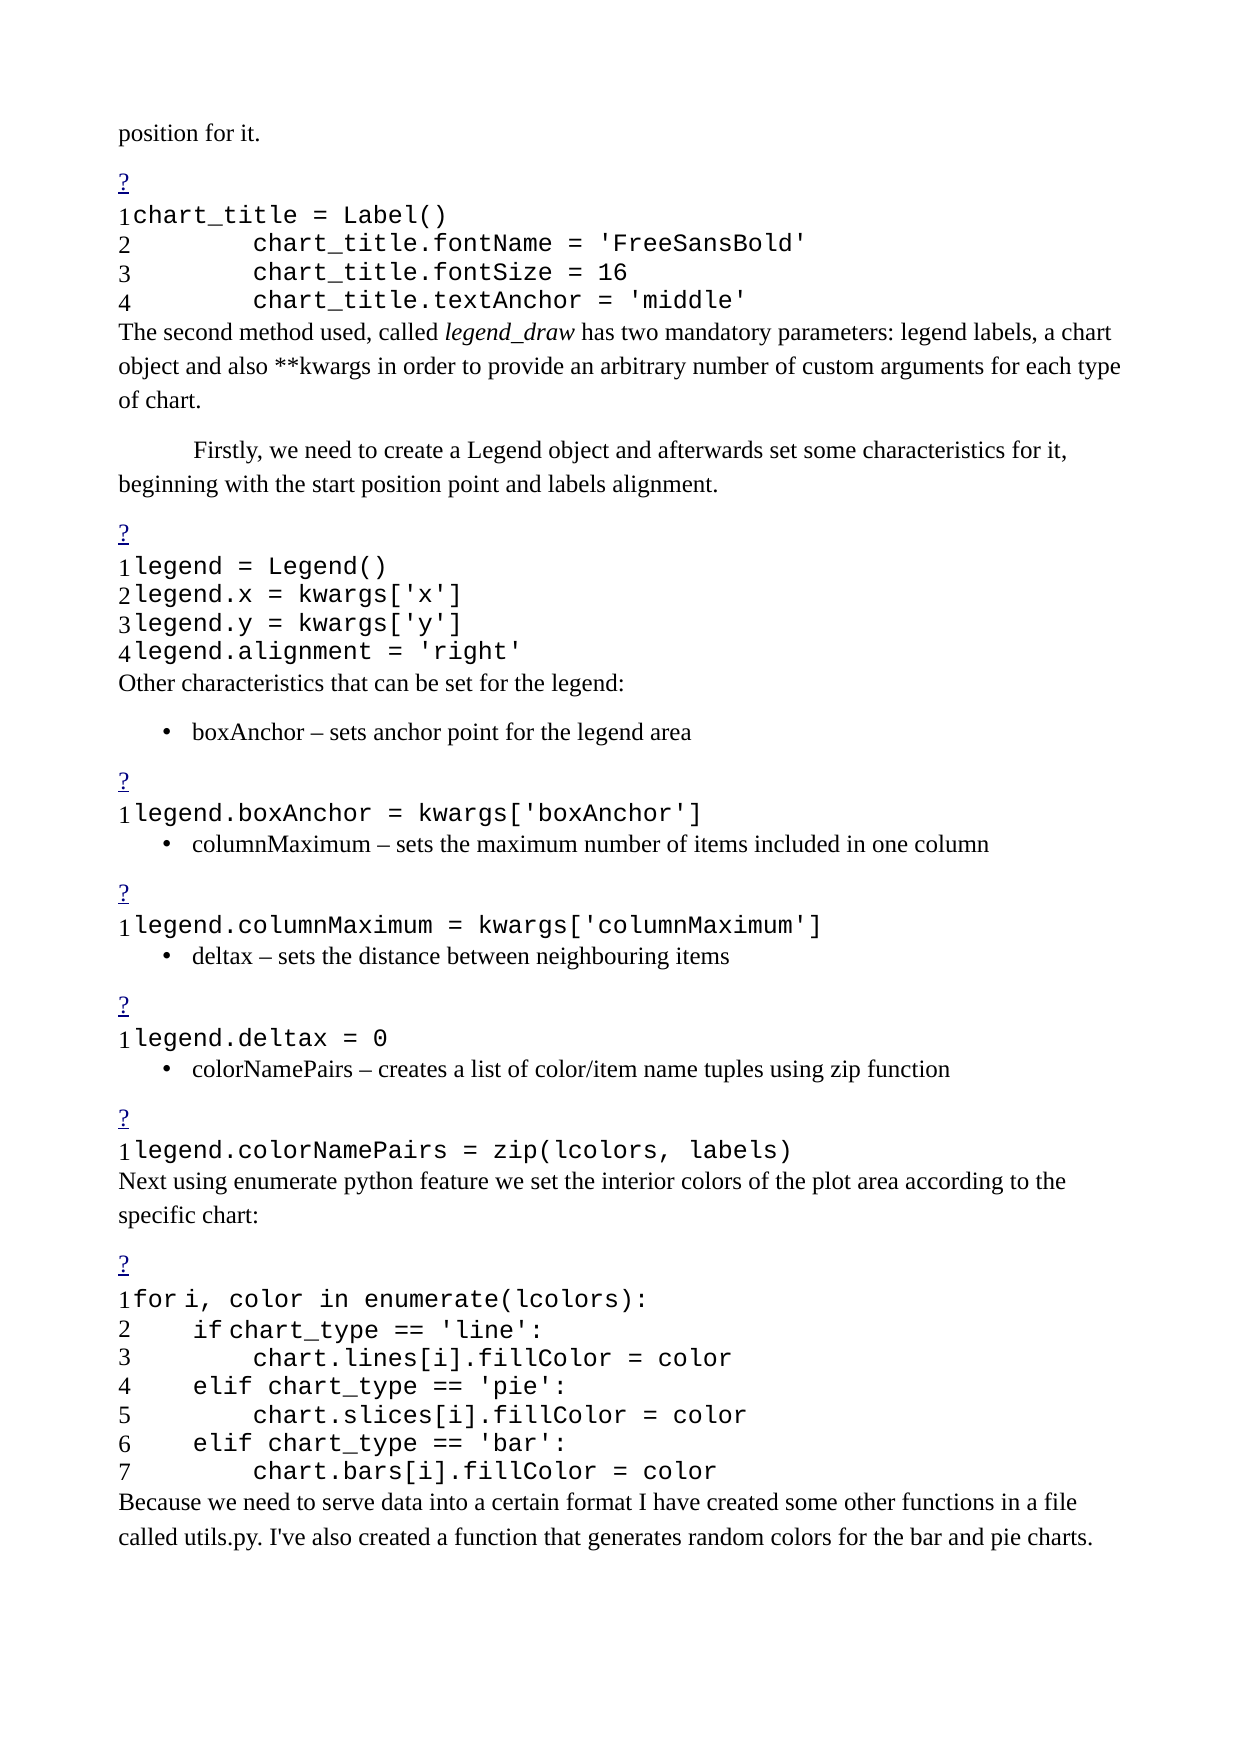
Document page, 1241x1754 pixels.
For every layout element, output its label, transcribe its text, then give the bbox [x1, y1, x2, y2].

list columnMaximum – sets the maximum number of items included in one column [162, 829, 1122, 858]
table_header 1 [118, 1137, 133, 1166]
table_header legend.colorNamePairs = zip(lcolors, labels) [133, 1137, 800, 1166]
table_header 1 [118, 1025, 133, 1054]
table_header 1 [118, 800, 133, 829]
table_header legend.columnMaximum = kwargs['columnMaximum'] [133, 913, 828, 941]
list boxAnchor – sets anchor point for the legend area [162, 717, 1122, 746]
text Other characteristics that can be set for the legend: [118, 668, 1122, 696]
list deltax – sets the distance between neighbouring items [162, 941, 1122, 970]
text ? [118, 766, 1122, 794]
text ? [118, 167, 1122, 196]
table_header chart_title = Label() chart_title.fontName = 'FreeSansBold' chart_title.fontSize = 16 chart_title.textAnchor = 'middle' [133, 202, 818, 317]
text Next using enumerate python feature we set the interior colors of the plot area according to the specific chart: [118, 1166, 1122, 1229]
text ? [118, 878, 1122, 907]
table_header 1 2 3 4 [118, 553, 133, 668]
text position for it. [118, 118, 1122, 147]
table_header 1 2 3 4 5 6 7 [118, 1284, 133, 1487]
text ? [118, 1103, 1122, 1131]
table_header legend = Legend() legend.x = kwargs['x'] legend.y = kwargs['y'] legend.alignment = 'right' [133, 553, 527, 668]
table_header legend.boxAnchor = kwargs['boxAnchor'] [133, 800, 708, 829]
table_header 1 [118, 913, 133, 941]
text ? [118, 990, 1122, 1019]
table_header for i, color in enumerate(lcolors): if chart_type == 'line': chart.lines[i].fillColor = color elif chart_type == 'pie': chart.slices[i].fillColor = color elif chart_type == 'bar': chart.bars[i].fillColor = color [133, 1284, 760, 1487]
text Firstly, we need to create a Legend object and afterwards set some characteristics for it, beginning with the start position point and labels alignment. [118, 435, 1122, 498]
text Because we need to serve data into a certain format I have created some other functions in a file called utils.py. I've also created a function that generates random colors for the bar and pie charts. [118, 1487, 1122, 1551]
table_header 1 2 3 4 [118, 202, 133, 317]
list colorNamePairs – creates a list of color/item name tuples using zip function [162, 1054, 1122, 1082]
text ? [118, 1249, 1122, 1278]
text ? [118, 518, 1122, 547]
text The second method used, called legend_draw has two mandatory parameters: legend labels, a chart object and also **kwargs in order to provide an arbitrary number of custom arguments for each type of chart. [118, 317, 1122, 414]
table_header legend.deltax = 0 [133, 1025, 392, 1054]
